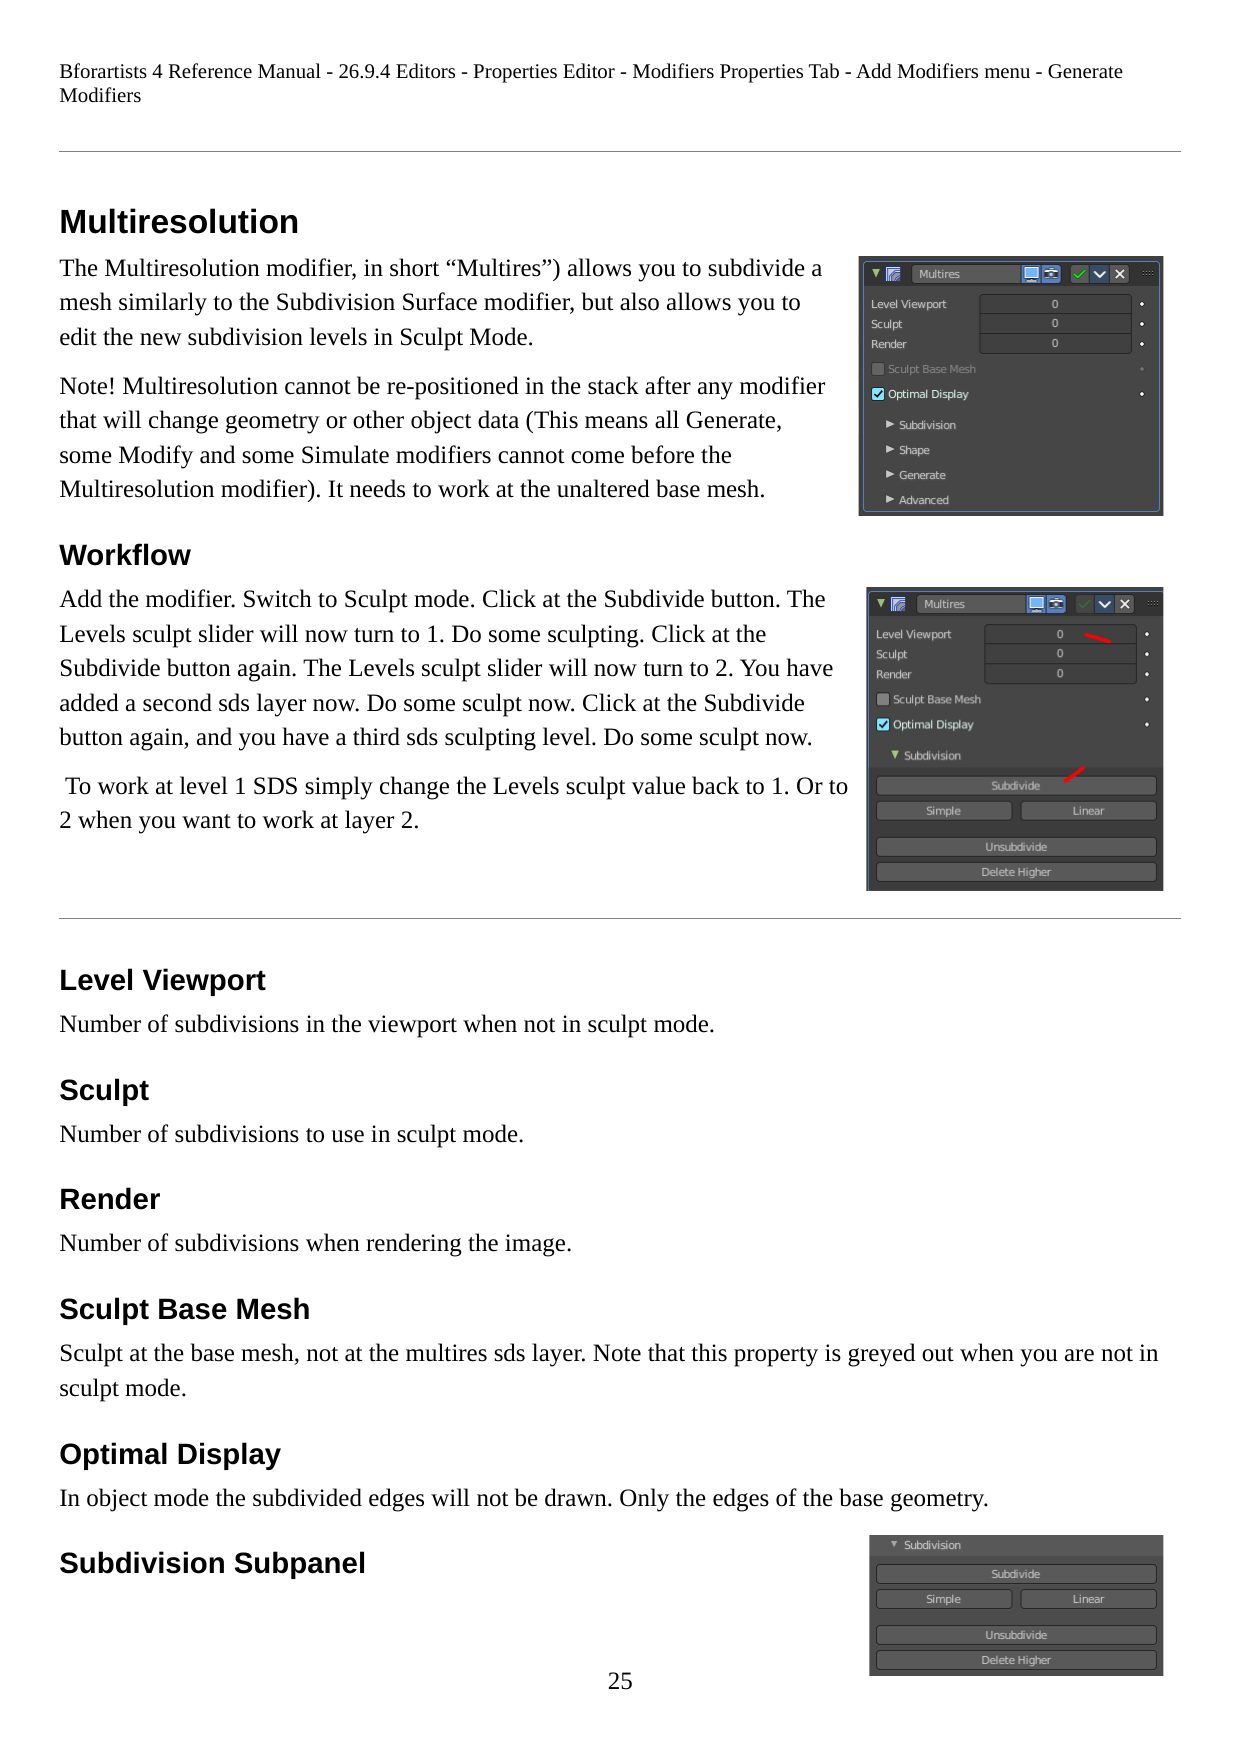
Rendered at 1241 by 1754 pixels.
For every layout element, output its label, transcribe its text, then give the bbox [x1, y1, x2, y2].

text Note! Multiresolution cannot be re-positioned in the stack after any modifier that will change geometry or other object data (This means all Generate, some Modify and some Simulate modifiers cannot come before the Multiresolution modifier). It needs to work at the unaltered base mesh. [59, 371, 858, 503]
text In object mode the subdivided edges will not be drawn. Only the edges of the base geometry. [59, 1483, 1181, 1512]
text The Multiresolution modifier, in short “Multires”) allows you to subdivide a mesh similarly to the Subdivision Surface modifier, but also allows you to edit the new subdivision levels in Sculpt Mode. [59, 253, 1181, 351]
text Sculpt at the base mesh, not at the multires sds layer. Note that this property is greyed out when you are not in sculpt mode. [59, 1338, 1181, 1402]
subtitle Subdivision Subpanel [59, 1546, 869, 1580]
subtitle Optimal Display [59, 1437, 1181, 1470]
subtitle [1164, 1546, 1181, 1580]
text Add the modifier. Switch to Sculpt mode. Click at the Subdivide button. The Levels sculpt slider will now turn to 1. Do some sculpting. Click at the Subdivide button again. The Levels sculpt slider will now turn to 2. You have added a second sds layer now. Do some sculpt now. Click at the Subdivide button again, and you have a third sds sculpting level. Do some sculpt now. [59, 584, 1181, 751]
subtitle Workflow [59, 538, 1181, 572]
subtitle Level Viewport [59, 962, 1181, 996]
picture [858, 256, 1164, 516]
subtitle Multiresolution [59, 202, 1181, 240]
text To work at level 1 SDS simply change the Levels sculpt value back to 1. Or to 2 when you want to work at layer 2. [59, 771, 866, 834]
subtitle Render [59, 1182, 1181, 1216]
subtitle Sculpt Base Mesh [59, 1292, 1181, 1326]
subtitle Sculpt [59, 1072, 1181, 1106]
text Number of subdivisions when rendering the image. [59, 1228, 1181, 1257]
picture [869, 1535, 1164, 1676]
text Number of subdivisions to use in sculpt mode. [59, 1119, 1181, 1147]
text Number of subdivisions in the viewport when not in sculpt mode. [59, 1009, 1181, 1037]
picture [866, 587, 1164, 891]
